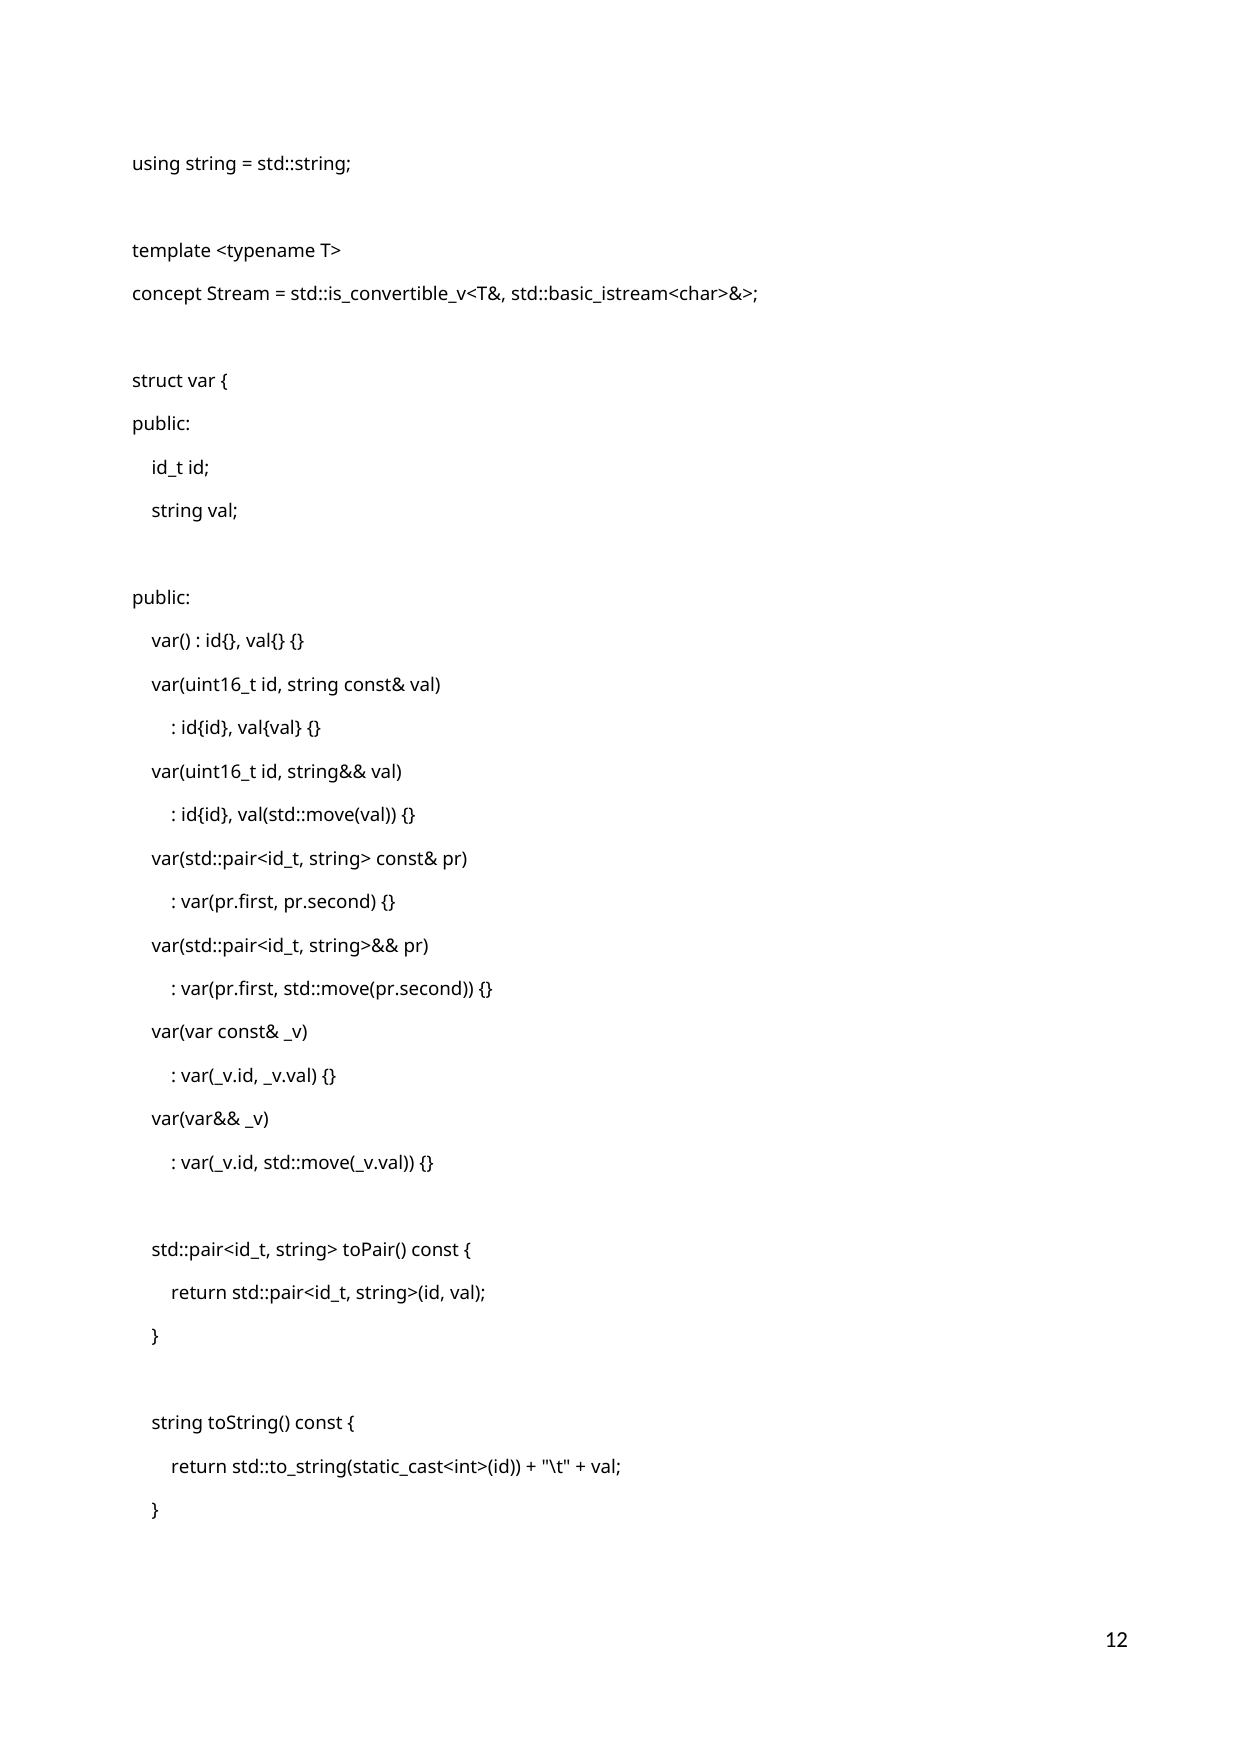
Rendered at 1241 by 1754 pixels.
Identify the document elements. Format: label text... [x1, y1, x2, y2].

text return std::pair<id_t, string>(id, val); [112, 1279, 1128, 1305]
text : id{id}, val{val} {} [112, 715, 1128, 740]
text var(var const& _v) [112, 1019, 1128, 1044]
text var(std::pair<id_t, string> const& pr) [112, 845, 1128, 871]
text var(uint16_t id, string&& val) [112, 758, 1128, 784]
text } [112, 1323, 1128, 1348]
text string toString() const { [112, 1410, 1128, 1435]
text return std::to_string(static_cast<int>(id)) + "\t" + val; [112, 1453, 1128, 1479]
text concept Stream = std::is_convertible_v<T&, std::basic_istream<char>&>; [112, 280, 1128, 306]
text public: [112, 584, 1128, 610]
text struct var { [112, 367, 1128, 393]
text var() : id{}, val{} {} [112, 628, 1128, 653]
text std::pair<id_t, string> toPair() const { [112, 1236, 1128, 1261]
text var(uint16_t id, string const& val) [112, 671, 1128, 697]
text : var(pr.first, pr.second) {} [112, 888, 1128, 914]
text : var(pr.first, std::move(pr.second)) {} [112, 975, 1128, 1001]
text : var(_v.id, _v.val) {} [112, 1062, 1128, 1088]
text var(std::pair<id_t, string>&& pr) [112, 932, 1128, 957]
text var(var&& _v) [112, 1106, 1128, 1131]
text public: [112, 411, 1128, 436]
text id_t id; [112, 454, 1128, 479]
text string val; [112, 497, 1128, 523]
text : var(_v.id, std::move(_v.val)) {} [112, 1149, 1128, 1174]
text template <typename T> [112, 237, 1128, 262]
text using string = std::string; [112, 150, 1128, 176]
text : id{id}, val(std::move(val)) {} [112, 802, 1128, 827]
text } [112, 1497, 1128, 1522]
